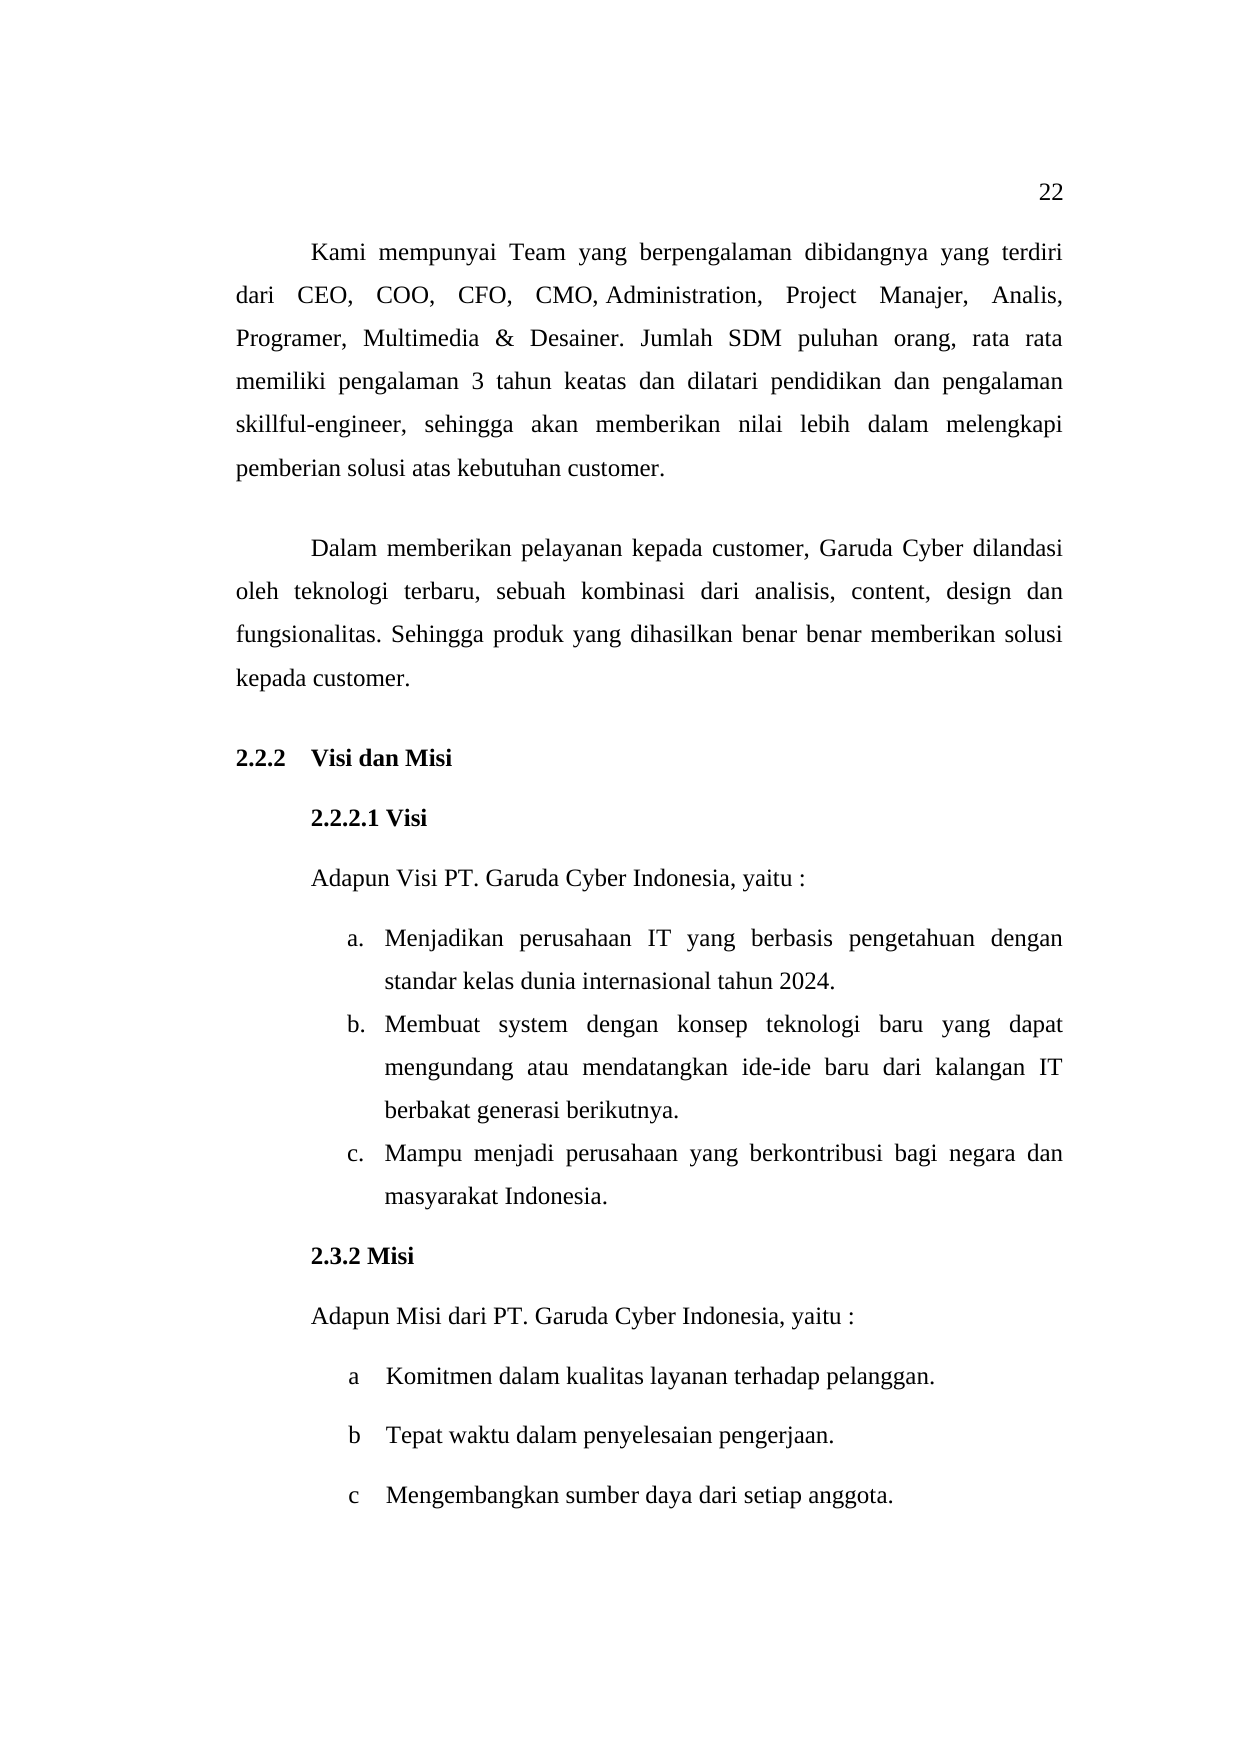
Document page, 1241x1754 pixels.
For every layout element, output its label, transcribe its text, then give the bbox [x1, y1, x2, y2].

text 2.2.2 Visi dan Misi [236, 743, 1063, 772]
text Kami mempunyai Team yang berpengalaman dibidangnya yang terdiri dari CEO, COO, CFO, CMO, Administration, Project Manajer, Analis, Programer, Multimedia & Desainer. Jumlah SDM puluhan orang, rata rata memiliki pengalaman 3 tahun keatas dan dilatari pendidikan dan pengalaman skillful-engineer, sehingga akan memberikan nilai lebih dalam melengkapi pemberian solusi atas kebutuhan customer. [236, 237, 1063, 481]
list Membuat system dengan konsep teknologi baru yang dapat mengundang atau mendatangkan ide-ide baru dari kalangan IT berbakat generasi berikutnya. [347, 1009, 1063, 1124]
text Dalam memberikan pelayanan kepada customer, Garuda Cyber dilandasi oleh teknologi terbaru, sebuah kombinasi dari analisis, content, design dan fungsionalitas. Sehingga produk yang dihasilkan benar benar memberikan solusi kepada customer. [236, 533, 1063, 691]
text Adapun Visi PT. Garuda Cyber Indonesia, yaitu : [309, 863, 1063, 892]
list Komitmen dalam kualitas layanan terhadap pelanggan. [311, 1361, 1063, 1389]
text 2.2.2.1 Visi [236, 803, 1063, 832]
text Adapun Misi dari PT. Garuda Cyber Indonesia, yaitu : [236, 1301, 1063, 1330]
list Mengembangkan sumber daya dari setiap anggota. [348, 1480, 1063, 1509]
list Mampu menjadi perusahaan yang berkontribusi bagi negara dan masyarakat Indonesia. [347, 1138, 1063, 1210]
list Menjadikan perusahaan IT yang berbasis pengetahuan dengan standar kelas dunia internasional tahun 2024. [347, 923, 1063, 994]
list Tepat waktu dalam penyelesaian pengerjaan. [348, 1421, 1063, 1449]
text 2.3.2 Misi [236, 1241, 1063, 1270]
